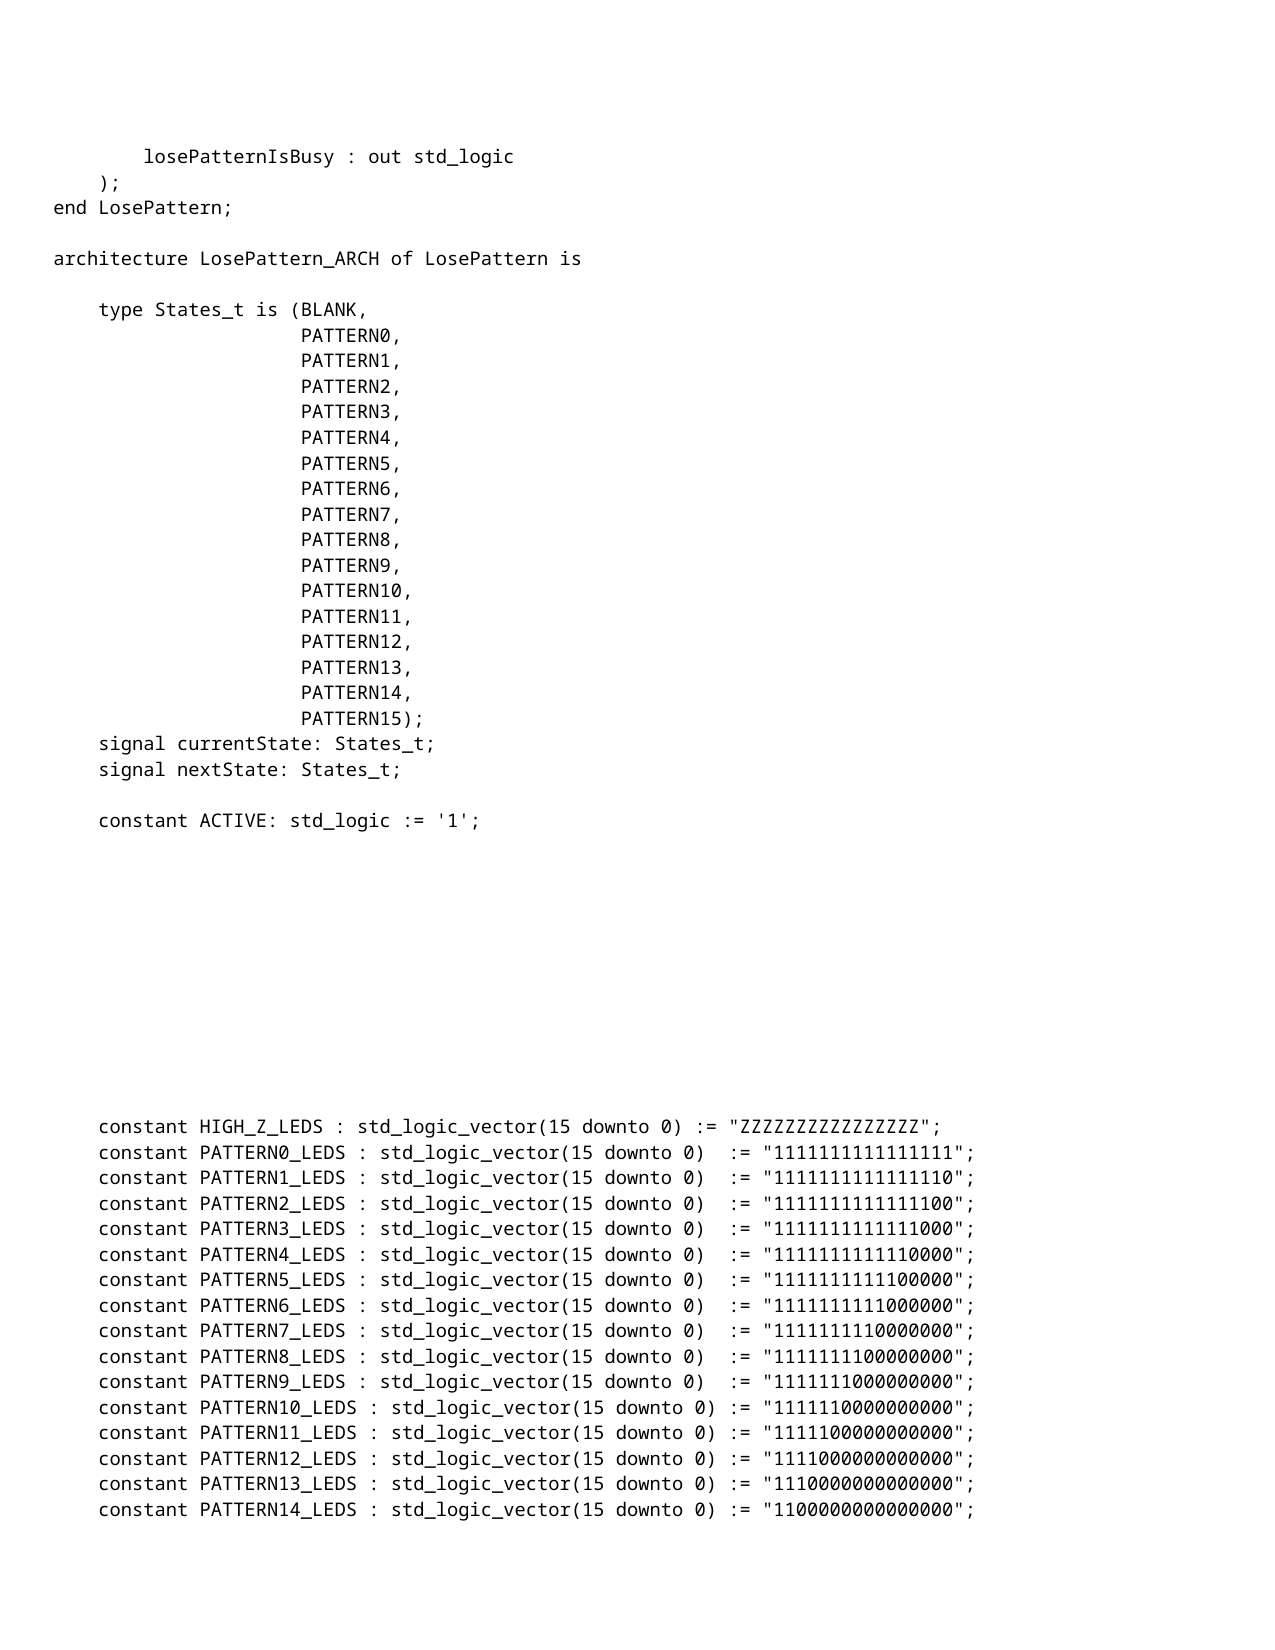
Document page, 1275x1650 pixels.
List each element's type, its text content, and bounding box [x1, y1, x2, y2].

text PATTERN11, [53, 603, 1216, 628]
text constant PATTERN0_LEDS : std_logic_vector(15 downto 0) := "1111111111111111"; [53, 1139, 1216, 1164]
text constant PATTERN9_LEDS : std_logic_vector(15 downto 0) := "1111111000000000"; [53, 1369, 1216, 1394]
text signal nextState: States_t; [53, 756, 1216, 782]
text losePatternIsBusy : out std_logic [53, 144, 1216, 169]
text PATTERN2, [53, 373, 1216, 399]
text signal currentState: States_t; [53, 731, 1216, 756]
text PATTERN5, [53, 450, 1216, 475]
text constant PATTERN11_LEDS : std_logic_vector(15 downto 0) := "1111100000000000"; [53, 1420, 1216, 1445]
text PATTERN6, [53, 475, 1216, 501]
text PATTERN15); [53, 705, 1216, 731]
text PATTERN1, [53, 348, 1216, 373]
text constant ACTIVE: std_logic := '1'; [53, 807, 1216, 833]
text PATTERN0, [53, 322, 1216, 348]
text PATTERN12, [53, 628, 1216, 654]
text end LosePattern; [53, 195, 1216, 220]
text PATTERN3, [53, 399, 1216, 424]
text constant HIGH_Z_LEDS : std_logic_vector(15 downto 0) := "ZZZZZZZZZZZZZZZZ"; [53, 1113, 1216, 1139]
text PATTERN8, [53, 526, 1216, 552]
text constant PATTERN13_LEDS : std_logic_vector(15 downto 0) := "1110000000000000"; [53, 1471, 1216, 1496]
text architecture LosePattern_ARCH of LosePattern is [53, 246, 1216, 271]
text constant PATTERN10_LEDS : std_logic_vector(15 downto 0) := "1111110000000000"; [53, 1394, 1216, 1420]
text constant PATTERN7_LEDS : std_logic_vector(15 downto 0) := "1111111110000000"; [53, 1318, 1216, 1343]
text PATTERN10, [53, 577, 1216, 603]
text PATTERN13, [53, 654, 1216, 679]
text PATTERN4, [53, 424, 1216, 450]
text constant PATTERN14_LEDS : std_logic_vector(15 downto 0) := "1100000000000000"; [53, 1496, 1216, 1522]
text constant PATTERN2_LEDS : std_logic_vector(15 downto 0) := "1111111111111100"; [53, 1190, 1216, 1216]
text PATTERN14, [53, 679, 1216, 705]
text constant PATTERN1_LEDS : std_logic_vector(15 downto 0) := "1111111111111110"; [53, 1164, 1216, 1190]
text constant PATTERN8_LEDS : std_logic_vector(15 downto 0) := "1111111100000000"; [53, 1343, 1216, 1369]
text PATTERN7, [53, 501, 1216, 526]
text type States_t is (BLANK, [53, 297, 1216, 322]
text constant PATTERN3_LEDS : std_logic_vector(15 downto 0) := "1111111111111000"; [53, 1216, 1216, 1241]
text constant PATTERN6_LEDS : std_logic_vector(15 downto 0) := "1111111111000000"; [53, 1292, 1216, 1318]
text constant PATTERN5_LEDS : std_logic_vector(15 downto 0) := "1111111111100000"; [53, 1267, 1216, 1292]
text constant PATTERN12_LEDS : std_logic_vector(15 downto 0) := "1111000000000000"; [53, 1445, 1216, 1471]
text constant PATTERN4_LEDS : std_logic_vector(15 downto 0) := "1111111111110000"; [53, 1241, 1216, 1267]
text ); [53, 169, 1216, 195]
text PATTERN9, [53, 552, 1216, 577]
